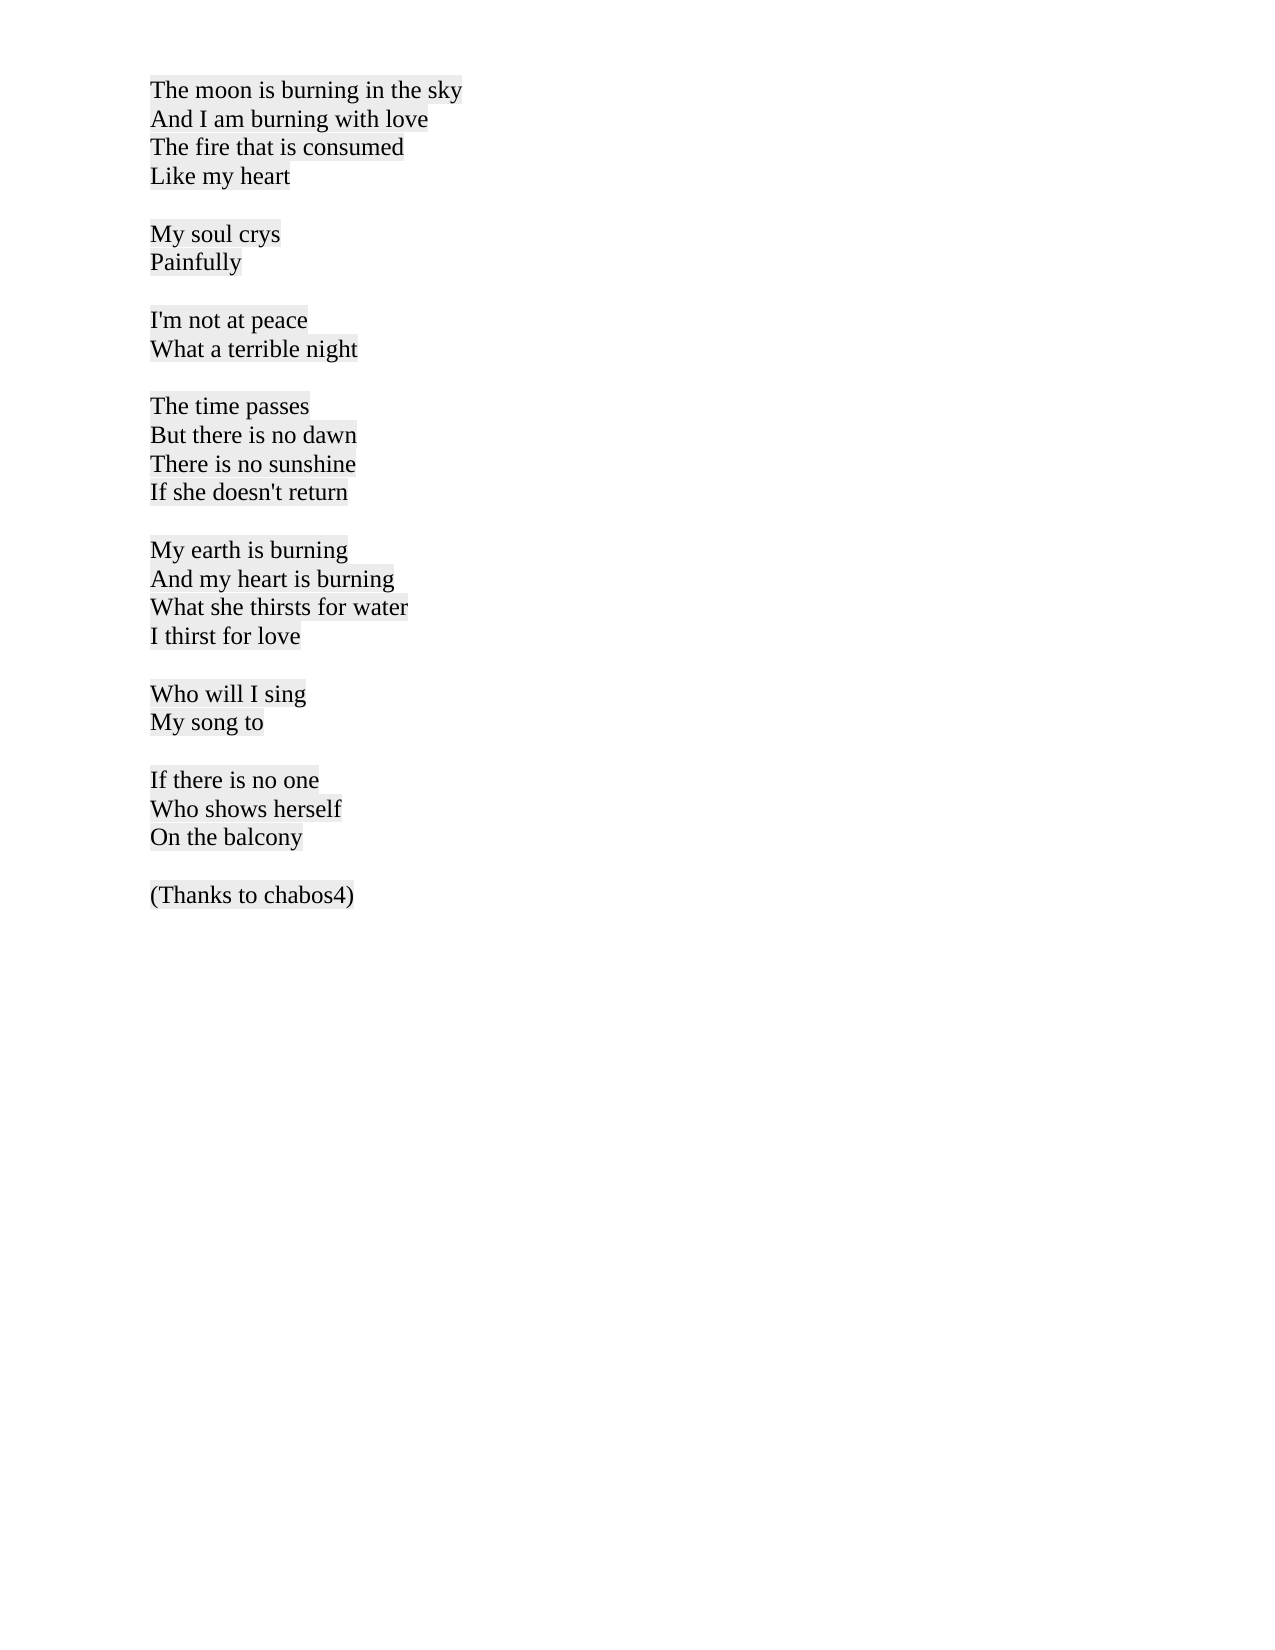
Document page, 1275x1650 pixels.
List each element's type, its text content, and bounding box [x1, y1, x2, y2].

text The moon is burning in the sky And I am burning with love The fire that is consumed Like my heart My soul crys Painfully I'm not at peace What a terrible night The time passes But there is no dawn There is no sunshine If she doesn't return My earth is burning And my heart is burning What she thirsts for water I thirst for love Who will I sing My song to If there is no one Who shows herself On the balcony (Thanks to chabos4) [150, 75, 1125, 909]
